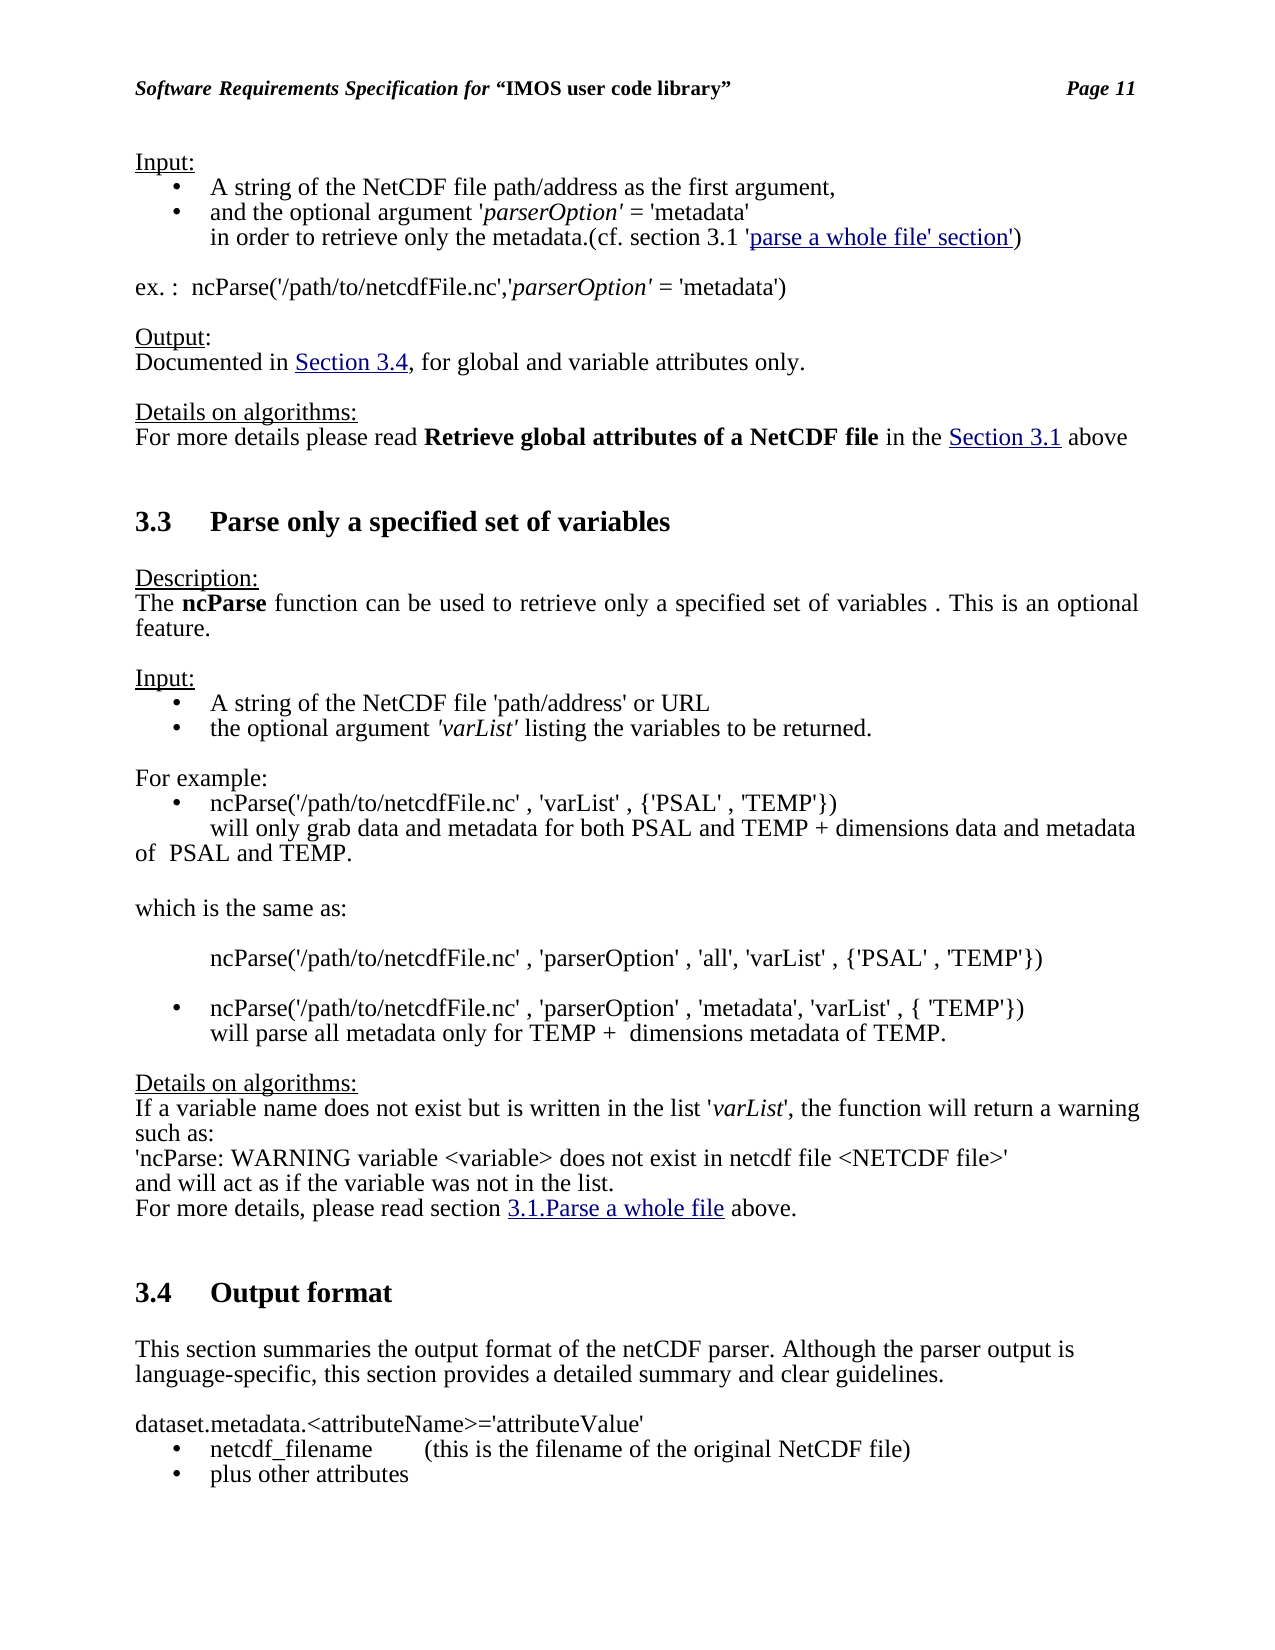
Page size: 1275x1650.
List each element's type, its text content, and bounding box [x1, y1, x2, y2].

text and will act as if the variable was not in the list. [135, 1171, 1140, 1196]
list the optional argument 'varList' listing the variables to be returned. [172, 717, 1140, 742]
text which is the same as: [135, 896, 1140, 921]
list A string of the NetCDF file path/address as the first argument, [172, 175, 1140, 200]
list ncParse('/path/to/netcdfFile.nc' , 'varList' , {'PSAL' , 'TEMP'}) [172, 792, 1140, 817]
text ex. : ncParse('/path/to/netcdfFile.nc','parserOption' = 'metadata') [135, 275, 1140, 300]
text Documented in Section 3.4, for global and variable attributes only. [135, 350, 1140, 375]
text This section summaries the output format of the netCDF parser. Although the parser output is language-specific, this section provides a detailed summary and clear guidelines. [135, 1338, 1140, 1388]
list ncParse('/path/to/netcdfFile.nc' , 'parserOption' , 'metadata', 'varList' , { 'TEMP'}) [172, 996, 1140, 1021]
text For example: [135, 767, 1140, 792]
text For more details, please read section 3.1.Parse a whole file above. [135, 1196, 1140, 1221]
list netcdf_filename (this is the filename of the original NetCDF file) [172, 1438, 1140, 1463]
subtitle Parse only a specified set of variables [135, 504, 1140, 538]
text Details on algorithms: [135, 400, 1140, 425]
text Input: [135, 667, 1140, 692]
list A string of the NetCDF file 'path/address' or URL [172, 692, 1140, 717]
list plus other attributes [172, 1463, 1140, 1488]
list ncParse('/path/to/netcdfFile.nc' , 'parserOption' , 'all', 'varList' , {'PSAL' , 'TEMP'}) [172, 946, 1140, 971]
text Description: [135, 567, 1140, 592]
text For more details please read Retrieve global attributes of a NetCDF file in the Section 3.1 above [135, 425, 1140, 450]
text Output: [135, 325, 1140, 350]
text Input: [135, 150, 1140, 175]
text dataset.metadata.<attributeName>='attributeValue' [135, 1413, 1140, 1438]
text 'ncParse: WARNING variable <variable> does not exist in netcdf file <NETCDF file>' [135, 1146, 1140, 1171]
list and the optional argument 'parserOption' = 'metadata' [172, 200, 1140, 225]
text will parse all metadata only for TEMP + dimensions metadata of TEMP. [135, 1021, 1140, 1046]
text Details on algorithms: [135, 1071, 1140, 1096]
subtitle Output format [135, 1275, 1140, 1309]
text If a variable name does not exist but is written in the list 'varList', the function will return a warning such as: [135, 1096, 1140, 1146]
text The ncParse function can be used to retrieve only a specified set of variables . This is an optional feature. [135, 592, 1140, 642]
list in order to retrieve only the metadata.(cf. section 3.1 'parse a whole file' section') [172, 225, 1140, 250]
text will only grab data and metadata for both PSAL and TEMP + dimensions data and metadata of PSAL and TEMP. [135, 817, 1140, 867]
